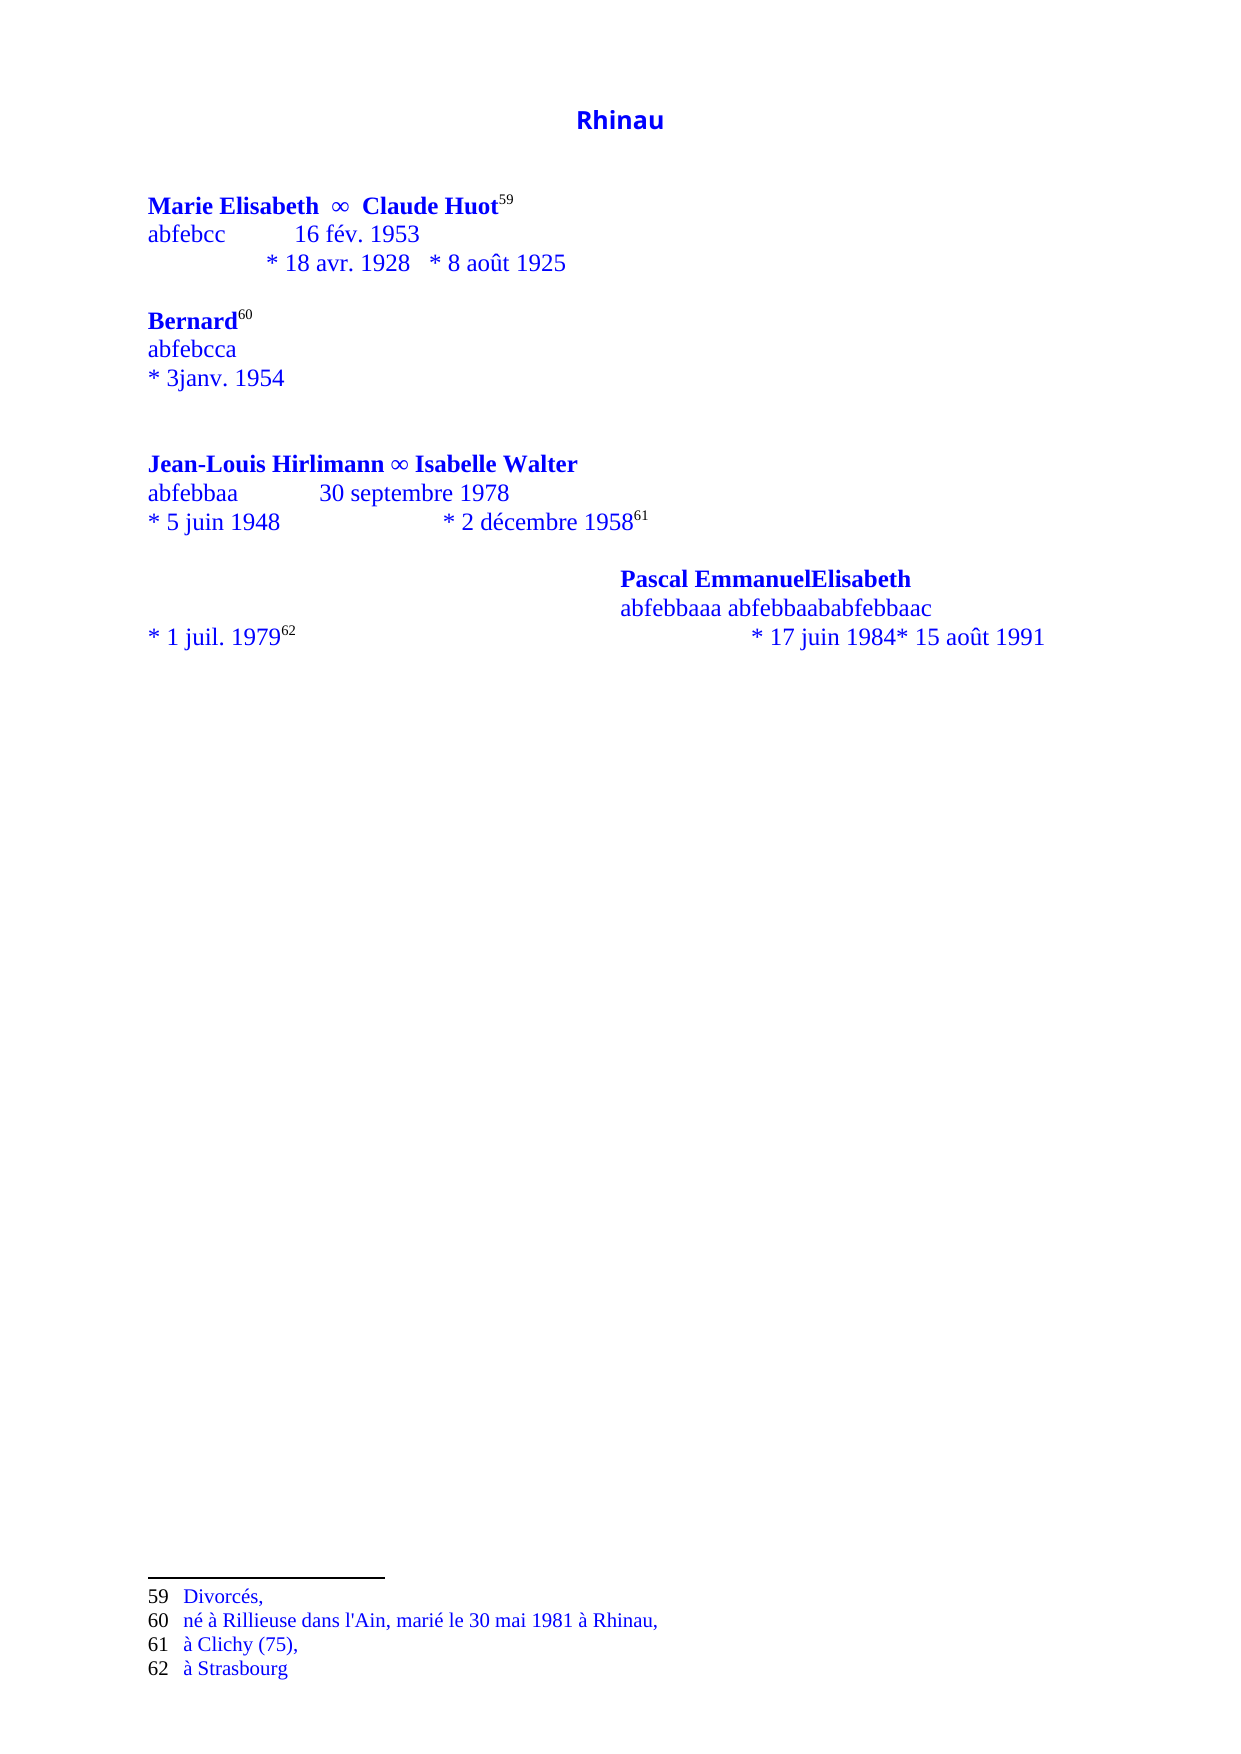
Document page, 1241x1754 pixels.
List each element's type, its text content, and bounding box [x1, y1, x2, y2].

text * 5 juin 1948 * 2 décembre 1958 [148, 766, 1093, 794]
text abfebbaaa abfebbaababfebbaac [148, 852, 1093, 881]
text abfebcca [148, 593, 1093, 622]
text * 9 décembre 1920 [148, 363, 1093, 392]
text abfebca oct. 1945 Rh. [148, 334, 1093, 363]
text Bernard [148, 564, 1093, 593]
text Pascal EmmanuelElisabeth [148, 823, 1093, 852]
text abfebcc 16 fév. 1953 [148, 478, 1093, 507]
text épouse Peral le 18 septembre 1965 à Trouy (18), [148, 1508, 1093, 1536]
text * 20 mai 1947 Erstein * 2 oct. 1950 St Amand (18) [148, 219, 1093, 248]
text abfebbba abfebbbb [148, 191, 1093, 219]
text Monique Madeleine Louise Marie Anne Alfreda Emilie [148, 162, 1093, 191]
text Jean-Louis Hirlimann ∞ Isabelle Walter [148, 708, 1093, 737]
text Marie Odile ∞ non connu [148, 306, 1093, 334]
text Marie Elisabeth ∞ Claude Huot [148, 449, 1093, 478]
text épouse Chevalier le 7 juin 1969. [148, 1536, 1093, 1565]
text Divorcés, [148, 1565, 1093, 1594]
text à Strasbourg [148, 1651, 1093, 1680]
text né à Rillieuse dans l'Ain, marié le 30 mai 1981 à Rhinau, [148, 1594, 1093, 1623]
text * 1 juil. 1979 * 17 juin 1984* 15 août 1991 [148, 881, 1093, 909]
text à Clichy (75), [148, 1623, 1093, 1651]
text * 18 avr. 1928 * 8 août 1925 [148, 507, 1093, 536]
text abfebbaa 30 septembre 1978 [148, 737, 1093, 766]
text * 3janv. 1954 [148, 622, 1093, 651]
